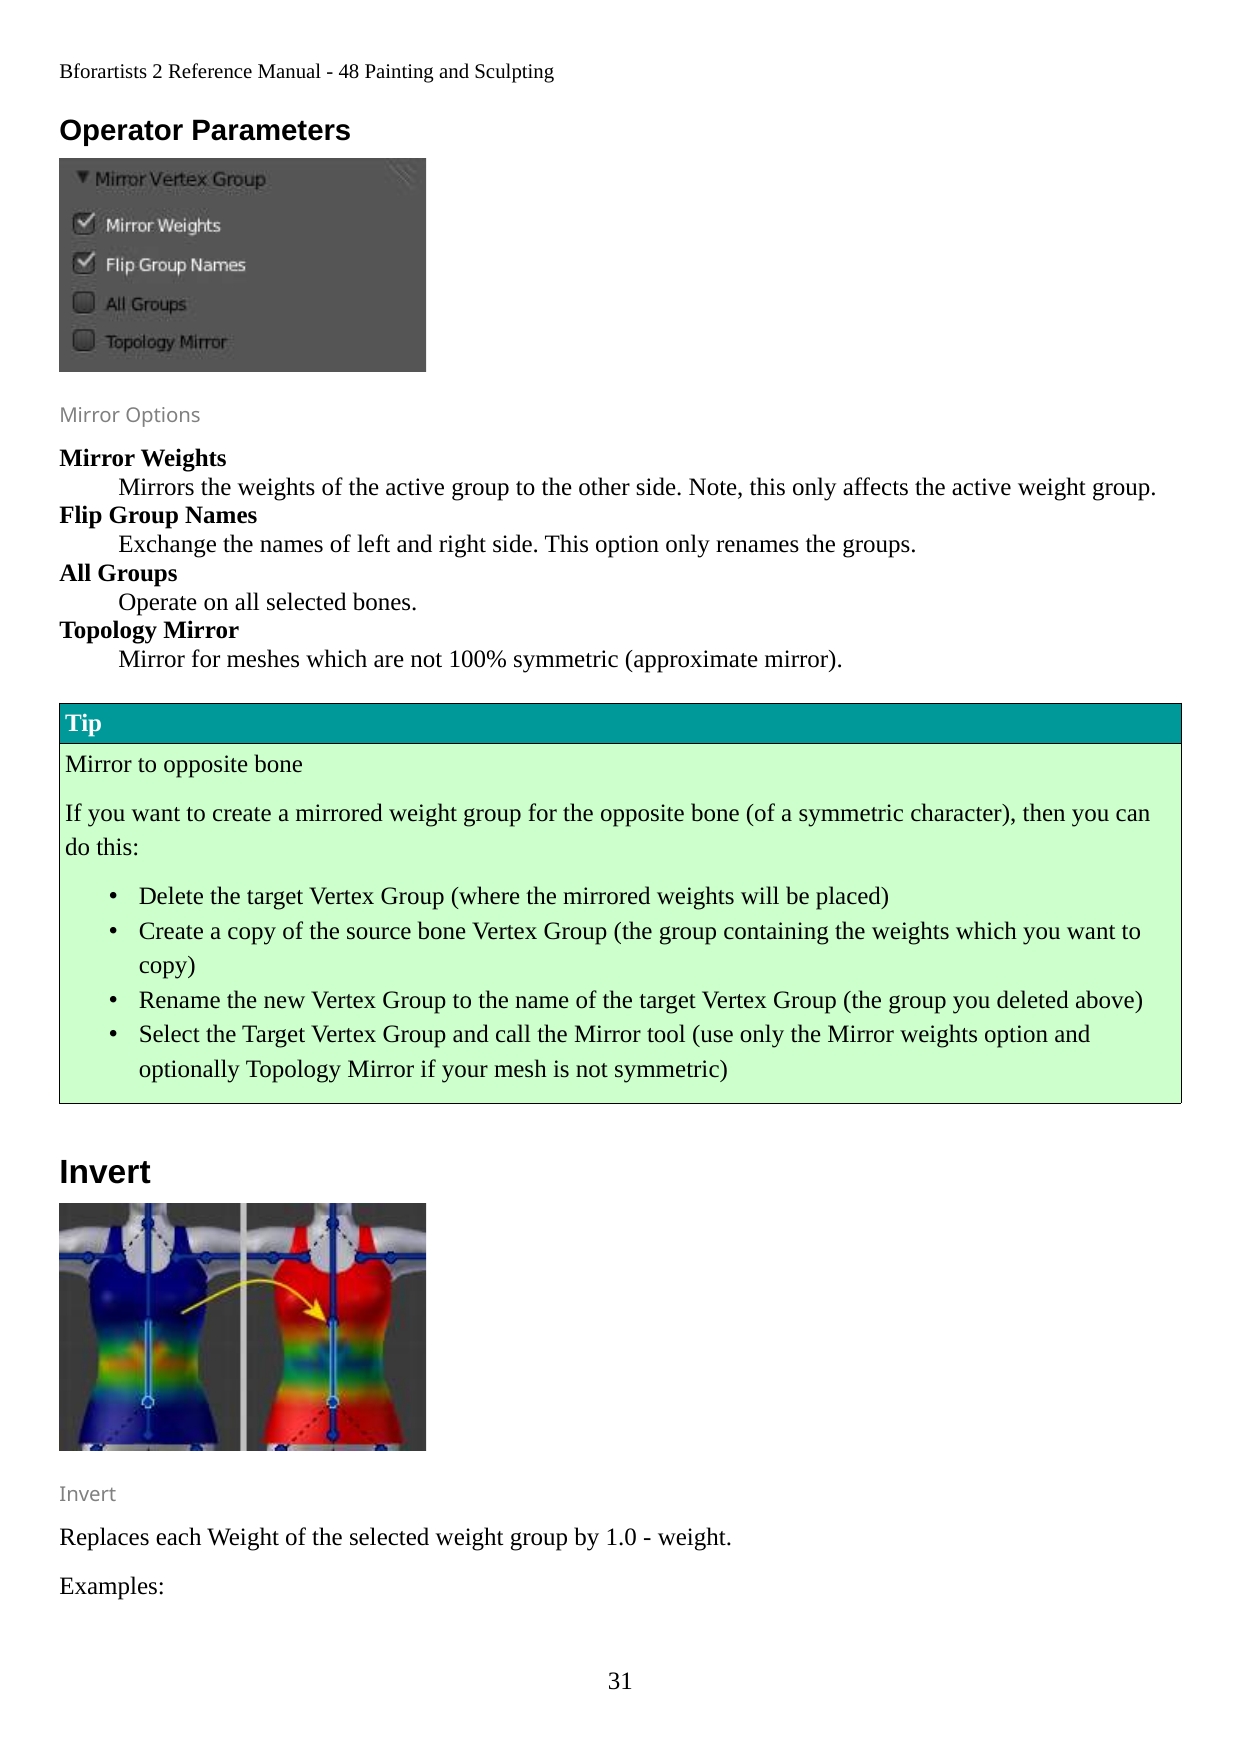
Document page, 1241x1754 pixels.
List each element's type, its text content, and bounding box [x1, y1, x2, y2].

list Operate on all selected bones. [118, 587, 1181, 616]
subtitle Invert [59, 1152, 1181, 1191]
subtitle Operator Parameters [59, 113, 1181, 146]
text Invert [59, 1476, 1181, 1507]
text Mirror Options [59, 397, 1181, 428]
subtitle Flip Group Names [59, 501, 1181, 529]
list Mirror for meshes which are not 100% symmetric (approximate mirror). [118, 644, 1181, 673]
text Examples: [59, 1571, 1181, 1600]
table_header Tip [60, 704, 1181, 743]
picture [59, 158, 427, 372]
picture [59, 1203, 427, 1451]
list Mirrors the weights of the active group to the other side. Note, this only affects the active weight group. [118, 472, 1181, 501]
text Replaces each Weight of the selected weight group by 1.0 - weight. [59, 1522, 1181, 1551]
subtitle All Groups [59, 558, 1181, 587]
subtitle Mirror Weights [59, 443, 1181, 472]
subtitle Topology Mirror [59, 616, 1181, 644]
table_cell Mirror to opposite bone If you want to create a mirrored weight group for the opposite bone (of a symmetric character), then you can do this: Delete the target Vertex Group (where the mirrored weights will be placed) Create a copy of the source bone Vertex Group (the group containing the weights which you want to copy) Rename the new Vertex Group to the name of the target Vertex Group (the group you deleted above) Select the Target Vertex Group and call the Mirror tool (use only the Mirror weights option and optionally Topology Mirror if your mesh is not symmetric) [60, 744, 1181, 1103]
list Exchange the names of left and right side. This option only renames the groups. [118, 529, 1181, 558]
